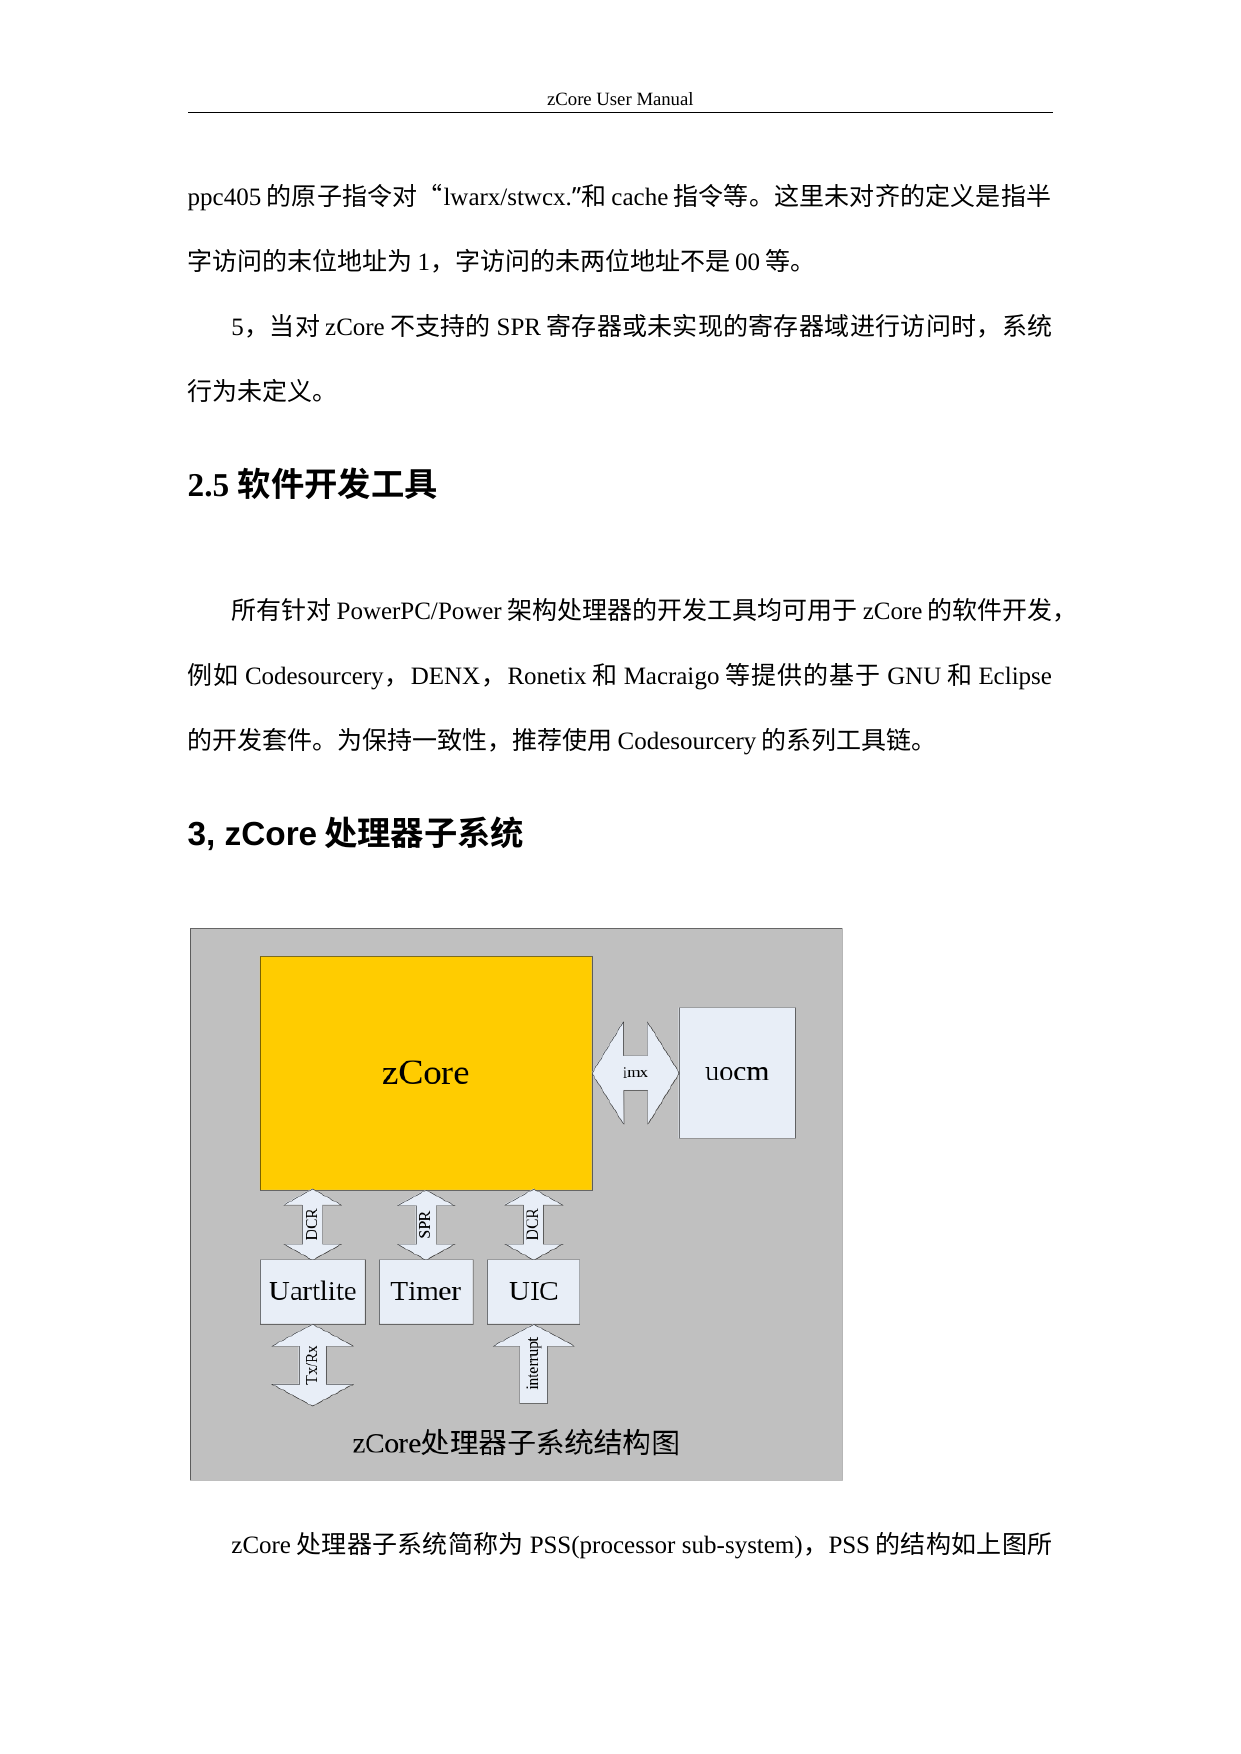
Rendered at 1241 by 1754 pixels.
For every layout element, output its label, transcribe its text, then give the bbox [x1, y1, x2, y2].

text 5，当对zCore不支持的SPR寄存器或未实现的寄存器域进行访问时，系统行为未定义。 [187, 292, 1053, 422]
text 所有针对PowerPC/Power架构处理器的开发工具均可用于zCore的软件开发，例如Codesourcery，DENX，Ronetix和Macraigo等提供的基于GNU和Eclipse的开发套件。为保持一致性，推荐使用Codesourcery的系列工具链。 [187, 576, 1053, 771]
subtitle 2.5 软件开发工具 [187, 449, 1053, 514]
subtitle 3, zCore处理器子系统 [187, 798, 1053, 863]
text ppc405的原子指令对“lwarx/stwcx.”和cache指令等。这里未对齐的定义是指半字访问的末位地址为1，字访问的未两位地址不是00等。 [187, 162, 1053, 292]
text zCore处理器子系统简称为PSS(processor sub-system)，PSS的结构如上图所 [187, 1511, 1053, 1576]
